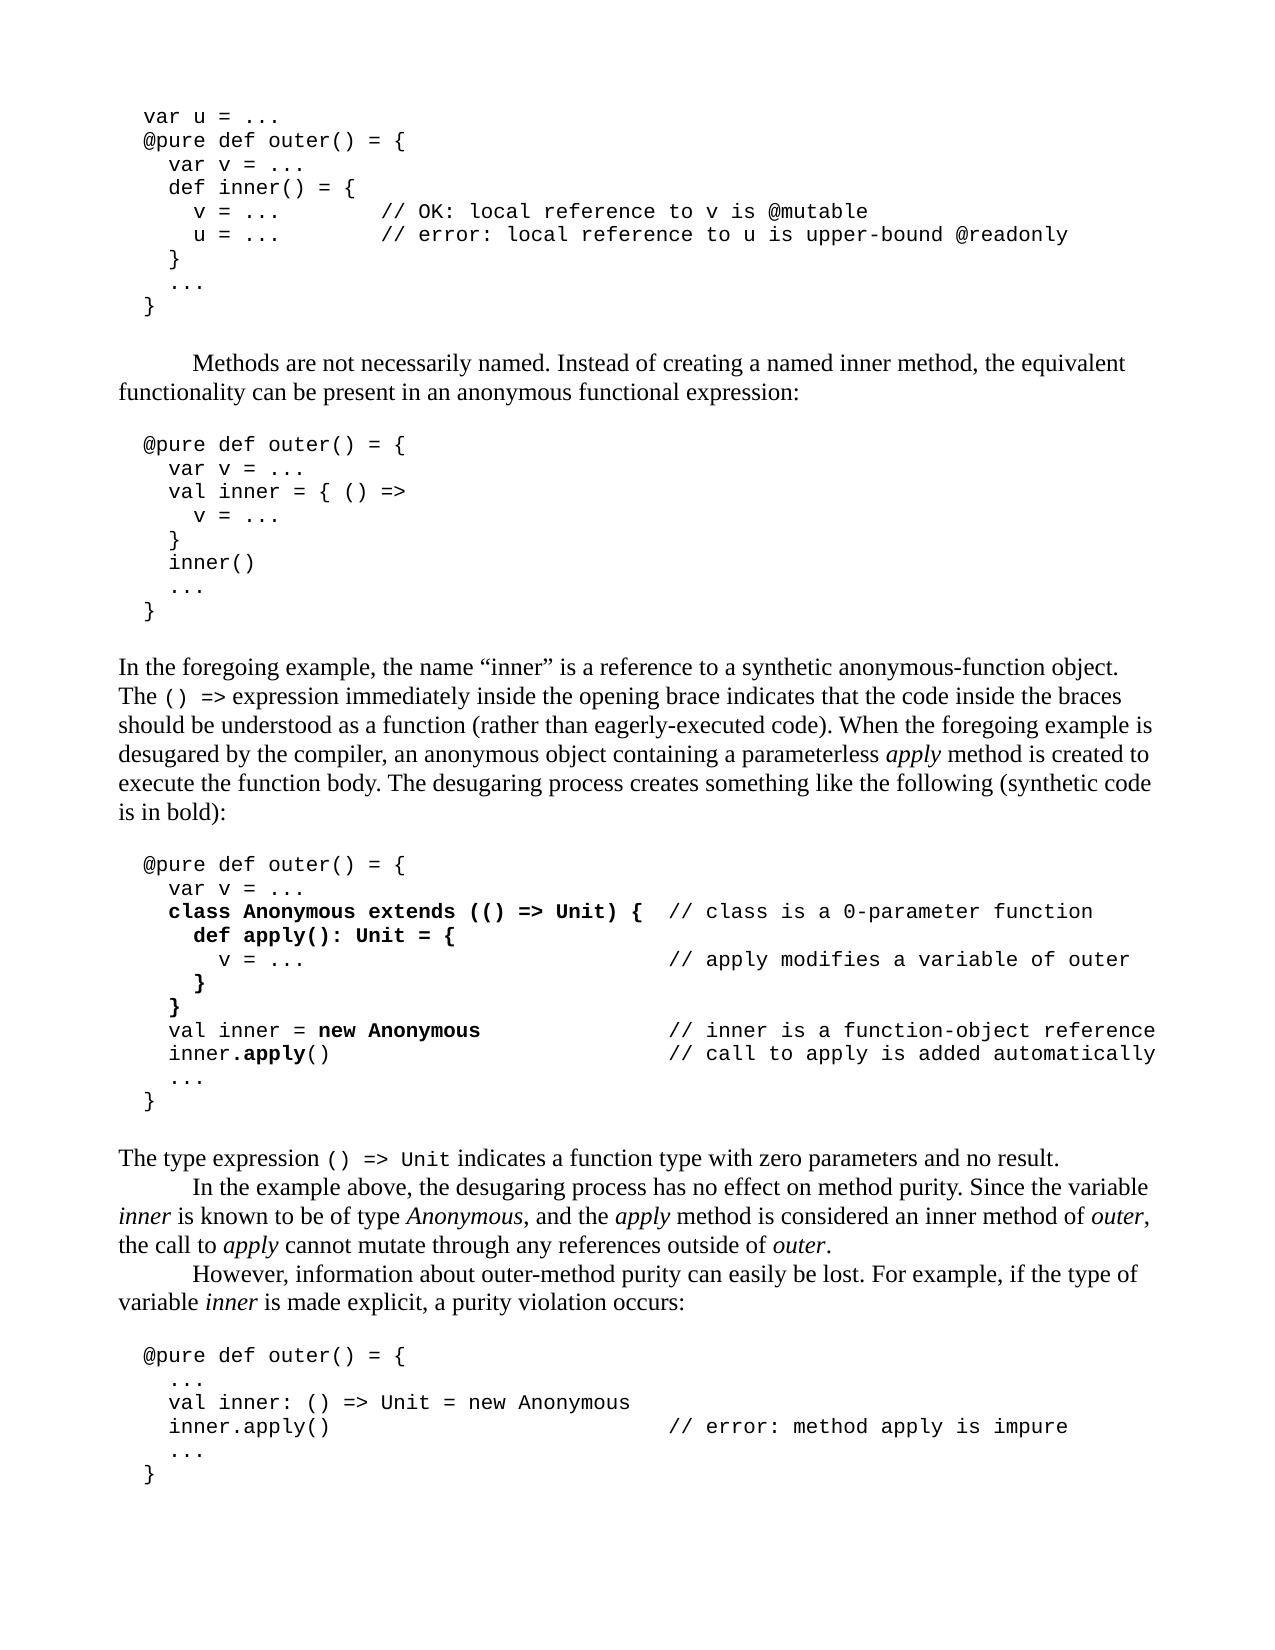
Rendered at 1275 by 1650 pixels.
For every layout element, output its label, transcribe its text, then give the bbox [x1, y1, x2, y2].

text inner.apply() // call to apply is added automatically [118, 1043, 1157, 1067]
text var v = ... [118, 458, 1157, 481]
text var v = ... [118, 153, 1157, 177]
text val inner = { () => [118, 481, 1157, 505]
text ... [118, 272, 1157, 295]
text val inner: () => Unit = new Anonymous [118, 1392, 1157, 1416]
text val inner = new Anonymous // inner is a function-object reference [118, 1019, 1157, 1043]
text def inner() = { [118, 177, 1157, 201]
text v = ... // apply modifies a variable of outer [118, 949, 1157, 972]
text However, information about outer-method purity can easily be lost. For example, if the type of variable inner is made explicit, a purity violation occurs: [118, 1259, 1157, 1316]
text def apply(): Unit = { [118, 925, 1157, 949]
text @pure def outer() = { [118, 1345, 1157, 1369]
text ... [118, 576, 1157, 599]
text u = ... // error: local reference to u is upper-bound @readonly [118, 224, 1157, 248]
text ... [118, 1369, 1157, 1392]
text ... [118, 1067, 1157, 1091]
text In the foregoing example, the name “inner” is a reference to a synthetic anonymous-function object. The () => expression immediately inside the opening brace indicates that the code inside the braces should be understood as a function (rather than eagerly-executed code). When the foregoing example is desugared by the compiler, an anonymous object containing a parameterless apply method is created to execute the function body. The desugaring process creates something like the following (synthetic code is in bold): [118, 652, 1157, 825]
text Methods are not necessarily named. Instead of creating a named inner method, the equivalent functionality can be present in an anonymous functional expression: [118, 348, 1157, 405]
text In the example above, the desugaring process has no effect on method purity. Since the variable inner is known to be of type Anonymous, and the apply method is considered an inner method of outer, the call to apply cannot mutate through any references outside of outer. [118, 1172, 1157, 1259]
text class Anonymous extends (() => Unit) { // class is a 0-parameter function [118, 901, 1157, 925]
text var v = ... [118, 878, 1157, 901]
text v = ... // OK: local reference to v is @mutable [118, 201, 1157, 224]
text @pure def outer() = { [118, 130, 1157, 153]
text } [118, 1091, 1157, 1114]
text } [118, 1463, 1157, 1487]
text } [118, 248, 1157, 272]
text } [118, 972, 1157, 996]
text inner() [118, 552, 1157, 576]
text The type expression () => Unit indicates a function type with zero parameters and no result. [118, 1143, 1157, 1172]
text var u = ... [118, 106, 1157, 130]
text inner.apply() // error: method apply is impure [118, 1416, 1157, 1439]
text @pure def outer() = { [118, 434, 1157, 458]
text @pure def outer() = { [118, 854, 1157, 878]
text v = ... [118, 505, 1157, 529]
text } [118, 295, 1157, 319]
text ... [118, 1439, 1157, 1463]
text } [118, 996, 1157, 1019]
text } [118, 529, 1157, 552]
text } [118, 599, 1157, 623]
